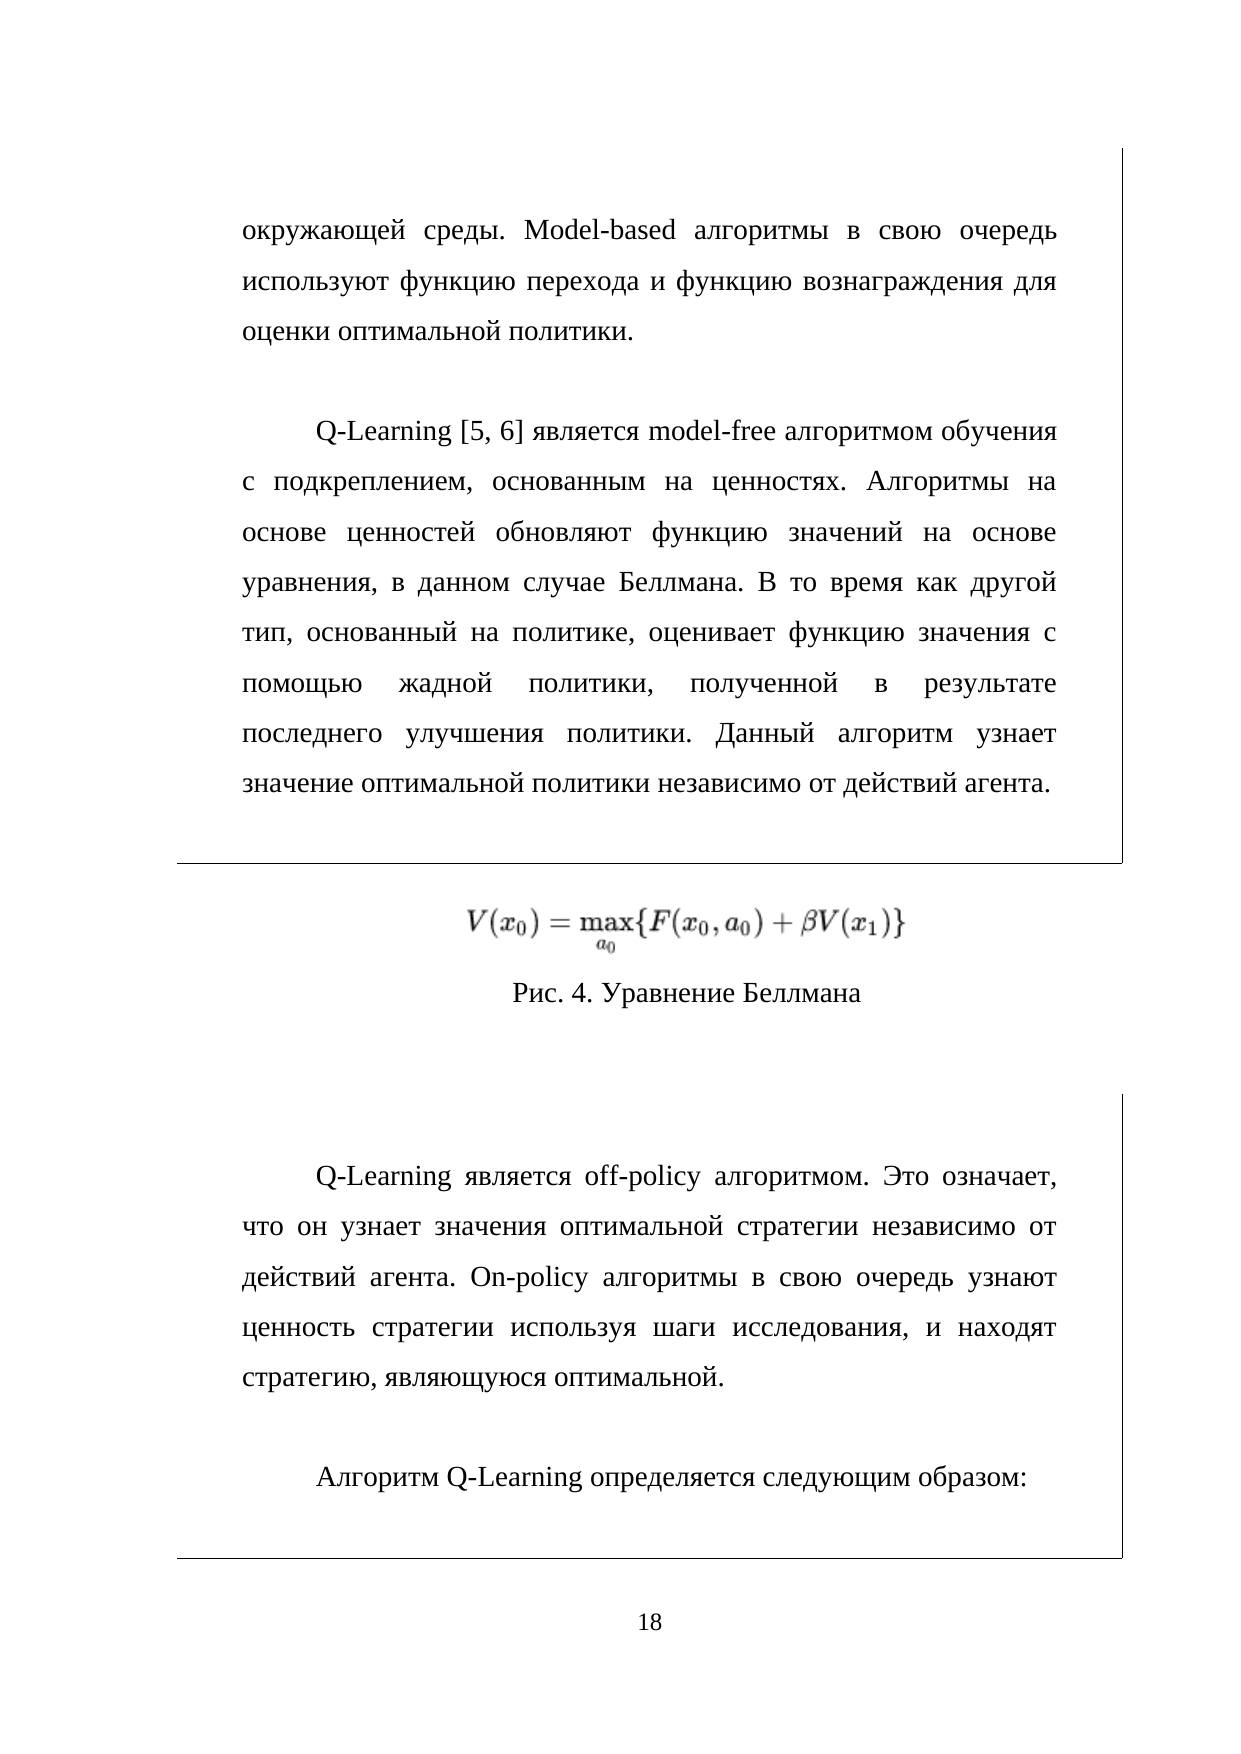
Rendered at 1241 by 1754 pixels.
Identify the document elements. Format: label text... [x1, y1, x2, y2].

text Алгоритм Q-Learning определяется следующим образом: [177, 1395, 1122, 1558]
text Q-Learning является off-policy алгоритмом. Это означает, что он узнает значения оптимальной стратегии независимо от действий агента. On-policy алгоритмы в свою очередь узнают ценность стратегии используя шаги исследования, и находят стратегию, являющуюся оптимальной. [177, 1093, 1122, 1393]
text окружающей среды. Model-based алгоритмы в свою очередь используют функцию перехода и функцию вознаграждения для оценки оптимальной политики. [177, 148, 1122, 346]
text Рис. 4. Уравнение Беллмана [177, 975, 1122, 1008]
text Q-Learning [5, 6] является model-free алгоритмом обучения с подкреплением, основанным на ценностях. Алгоритмы на основе ценностей обновляют функцию значений на основе уравнения, в данном случае Беллмана. В то время как другой тип, основанный на политике, оценивает функцию значения с помощью жадной политики, полученной в результате последнего улучшения политики. Данный алгоритм узнает значение оптимальной политики независимо от действий агента. [177, 349, 1122, 863]
